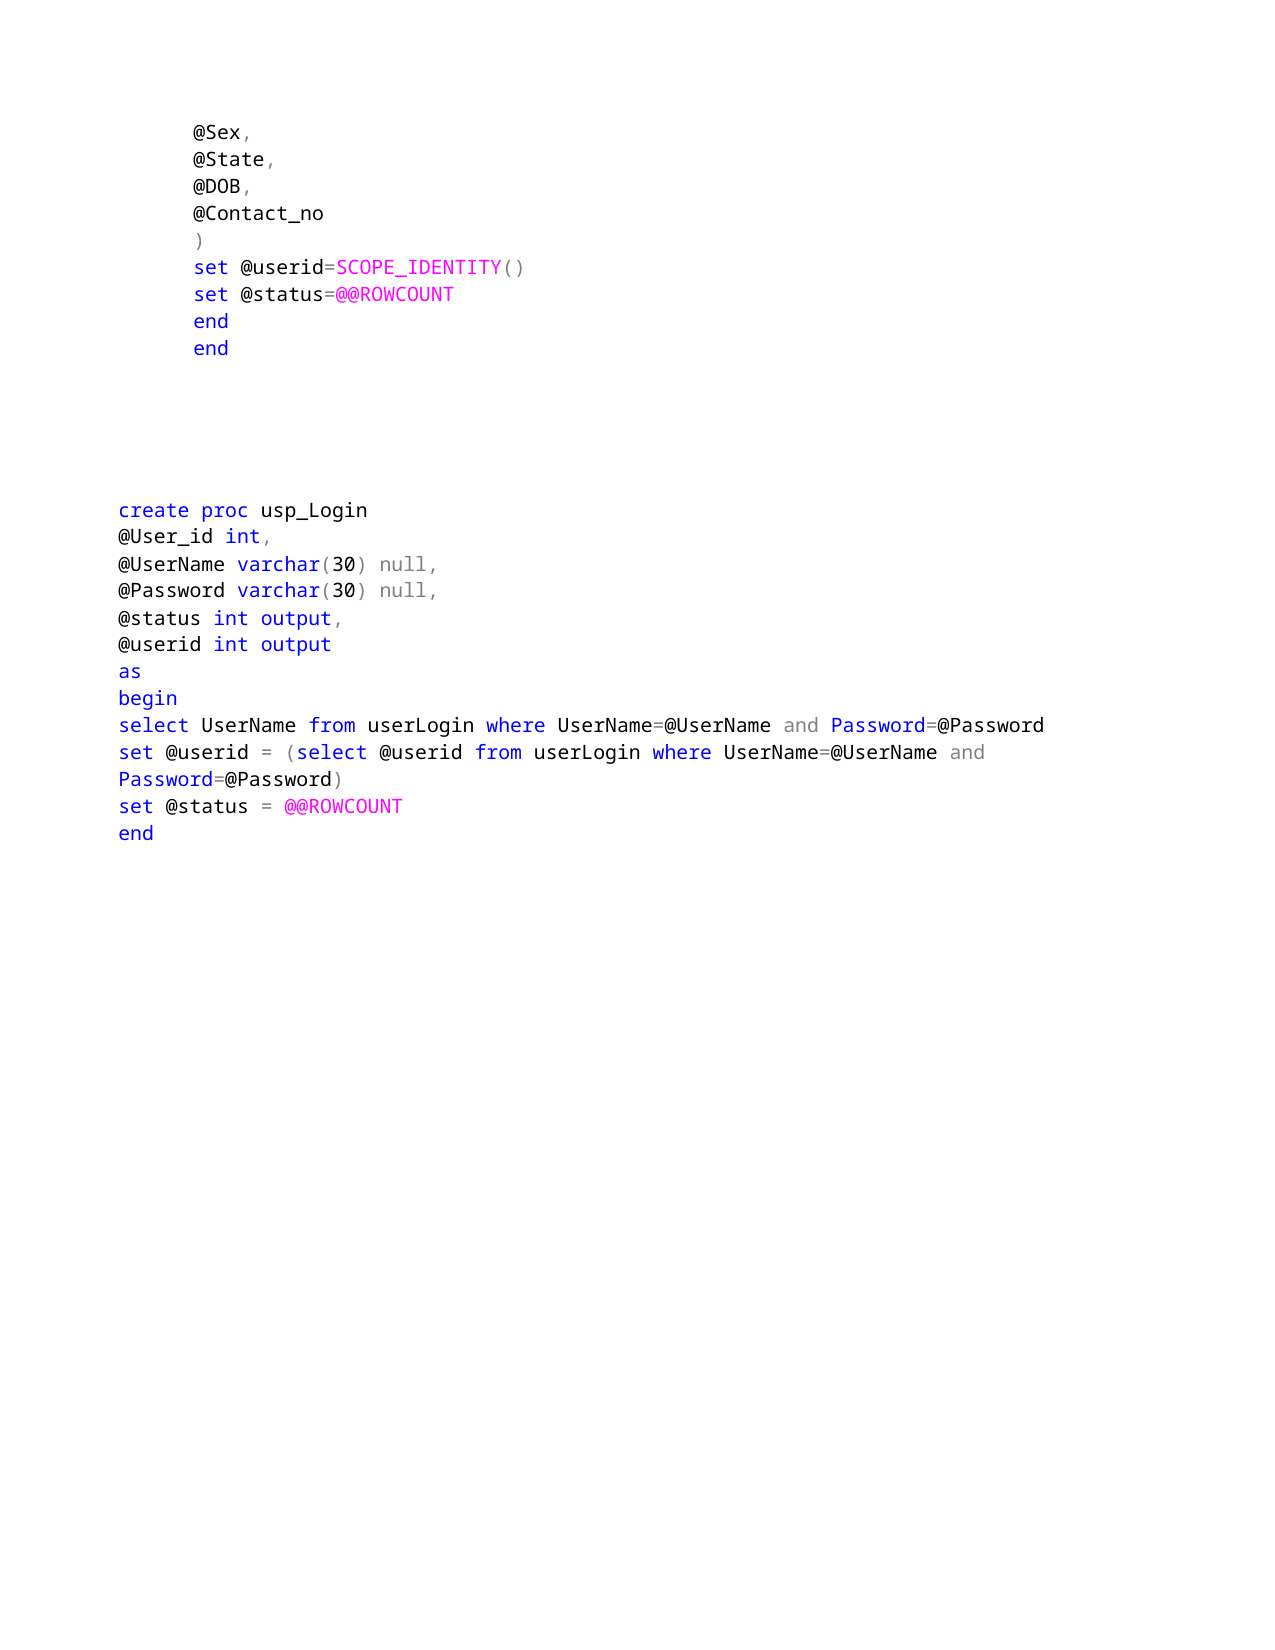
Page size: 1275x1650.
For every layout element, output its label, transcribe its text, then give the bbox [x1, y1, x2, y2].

text ) [118, 226, 1157, 253]
text end [118, 819, 1157, 847]
text @User_id int, [118, 523, 1157, 550]
text @Sex, [118, 118, 1157, 145]
text end [118, 307, 1157, 334]
text @DOB, [118, 172, 1157, 199]
text create proc usp_Login [118, 496, 1157, 523]
text @status int output, [118, 604, 1157, 631]
text @userid int output [118, 631, 1157, 658]
text set @userid=SCOPE_IDENTITY() [118, 253, 1157, 280]
text @Contact_no [118, 199, 1157, 226]
text begin [118, 685, 1157, 712]
text @UserName varchar(30) null, [118, 550, 1157, 577]
text @Password varchar(30) null, [118, 577, 1157, 604]
text set @status=@@ROWCOUNT [118, 280, 1157, 307]
text select UserName from userLogin where UserName=@UserName and Password=@Password [118, 712, 1157, 739]
text as [118, 658, 1157, 685]
text @State, [118, 145, 1157, 172]
text end [118, 334, 1157, 361]
text set @userid = (select @userid from userLogin where UserName=@UserName and Password=@Password) [118, 739, 1157, 793]
text set @status = @@ROWCOUNT [118, 793, 1157, 819]
